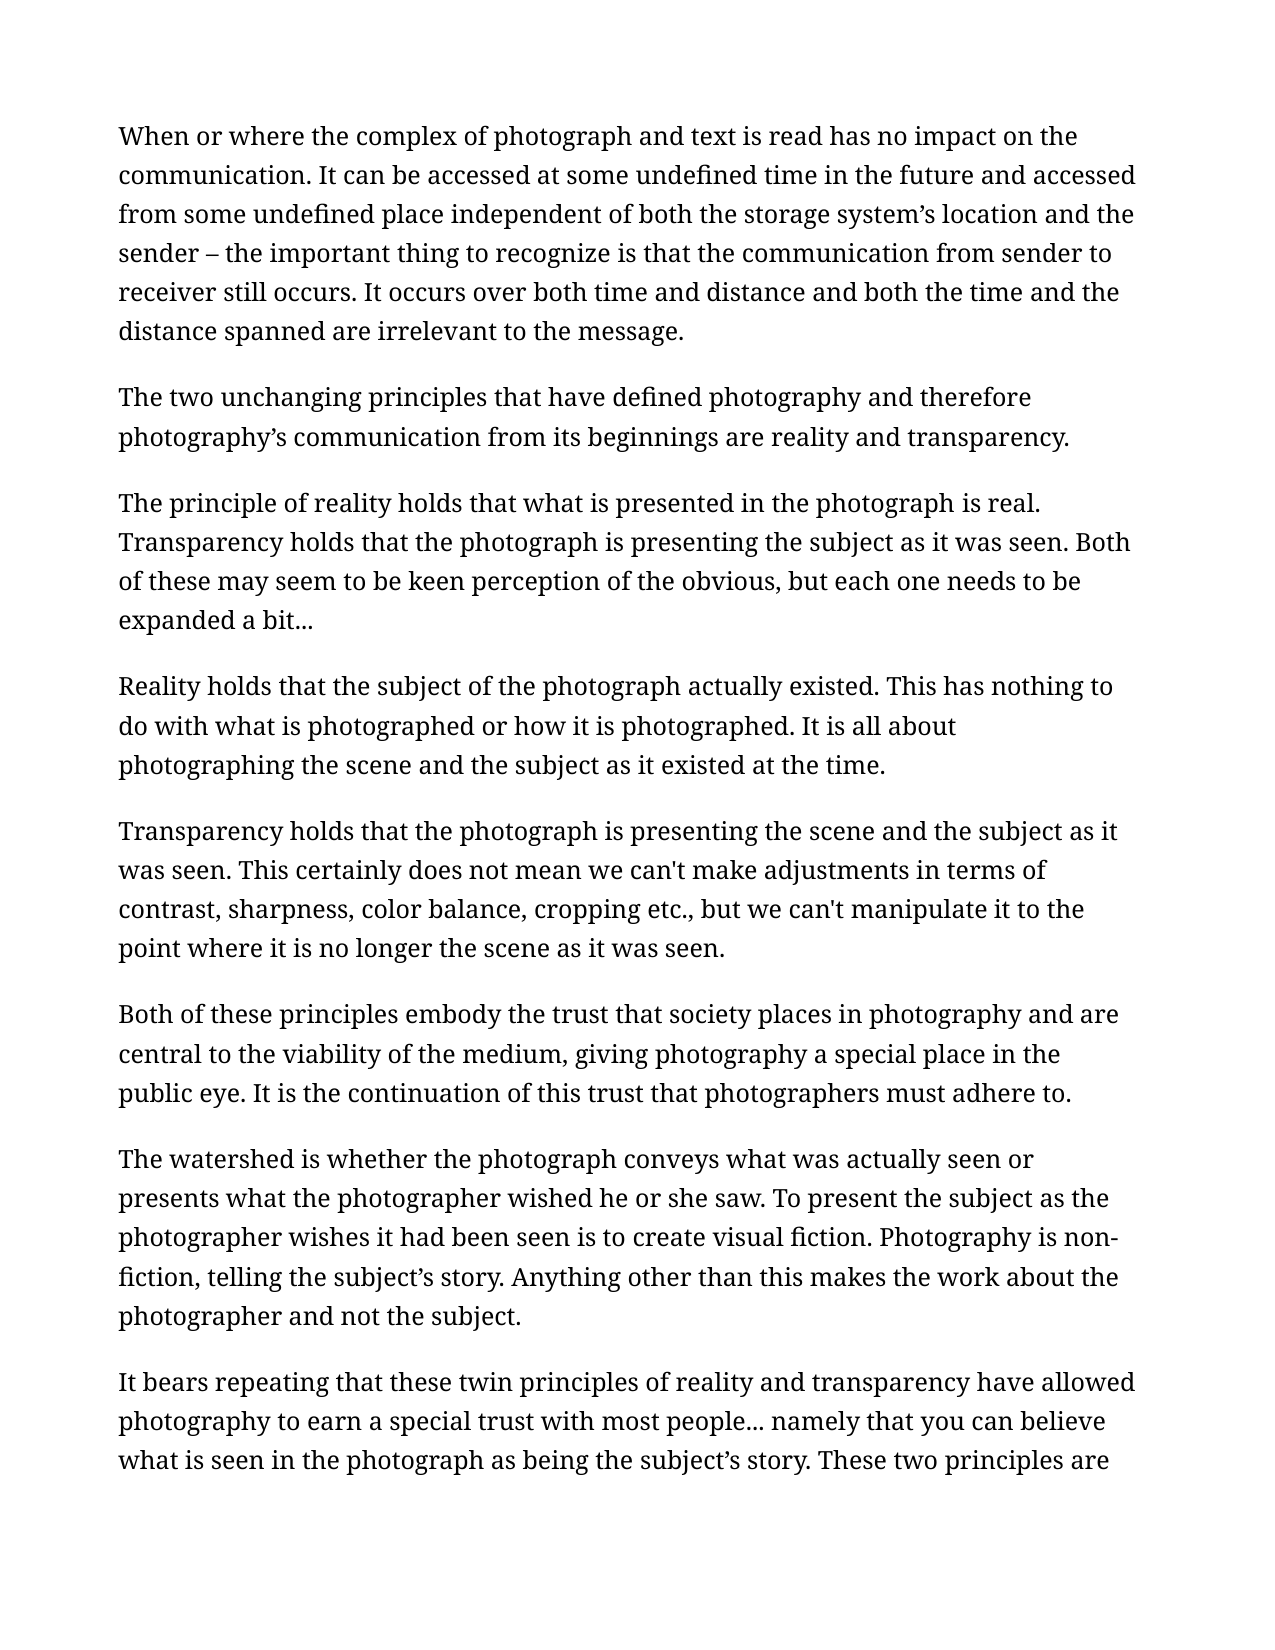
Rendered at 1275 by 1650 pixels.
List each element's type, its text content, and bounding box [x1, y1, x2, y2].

text The principle of reality holds that what is presented in the photograph is real. Transparency holds that the photograph is presenting the subject as it was seen. Both of these may seem to be keen perception of the obvious, but each one needs to be expanded a bit... [118, 485, 1138, 637]
text When or where the complex of photograph and text is read has no impact on the communication. It can be accessed at some undefined time in the future and accessed from some undefined place independent of both the storage system’s location and the sender – the important thing to recognize is that the communication from sender to receiver still occurs. It occurs over both time and distance and both the time and the distance spanned are irrelevant to the message. [118, 118, 1143, 348]
text The watershed is whether the photograph conveys what was actually seen or presents what the photographer wished he or she saw. To present the subject as the photographer wishes it had been seen is to create visual fiction. Photography is non- fiction, telling the subject’s story. Anything other than this makes the work about the photographer and not the subject. [118, 1142, 1138, 1332]
text Transparency holds that the photograph is presenting the scene and the subject as it was seen. This certainly does not mean we can't make adjustments in terms of contrast, sharpness, color balance, cropping etc., but we can't manipulate it to the point where it is no longer the scene as it was seen. [118, 813, 1120, 965]
text Both of these principles embody the trust that society places in photography and are central to the viability of the medium, giving photography a special place in the public eye. It is the continuation of this trust that photographers must adhere to. [118, 997, 1120, 1109]
text Reality holds that the subject of the photograph actually existed. This has nothing to do with what is photographed or how it is photographed. It is all about photographing the scene and the subject as it existed at the time. [118, 669, 1129, 781]
text The two unchanging principles that have defined photography and therefore photography’s communication from its beginnings are reality and transparency. [118, 380, 1138, 453]
text It bears repeating that these twin principles of reality and transparency have allowed photography to earn a special trust with most people... namely that you can believe what is seen in the photograph as being the subject’s story. These two principles are [118, 1364, 1144, 1477]
